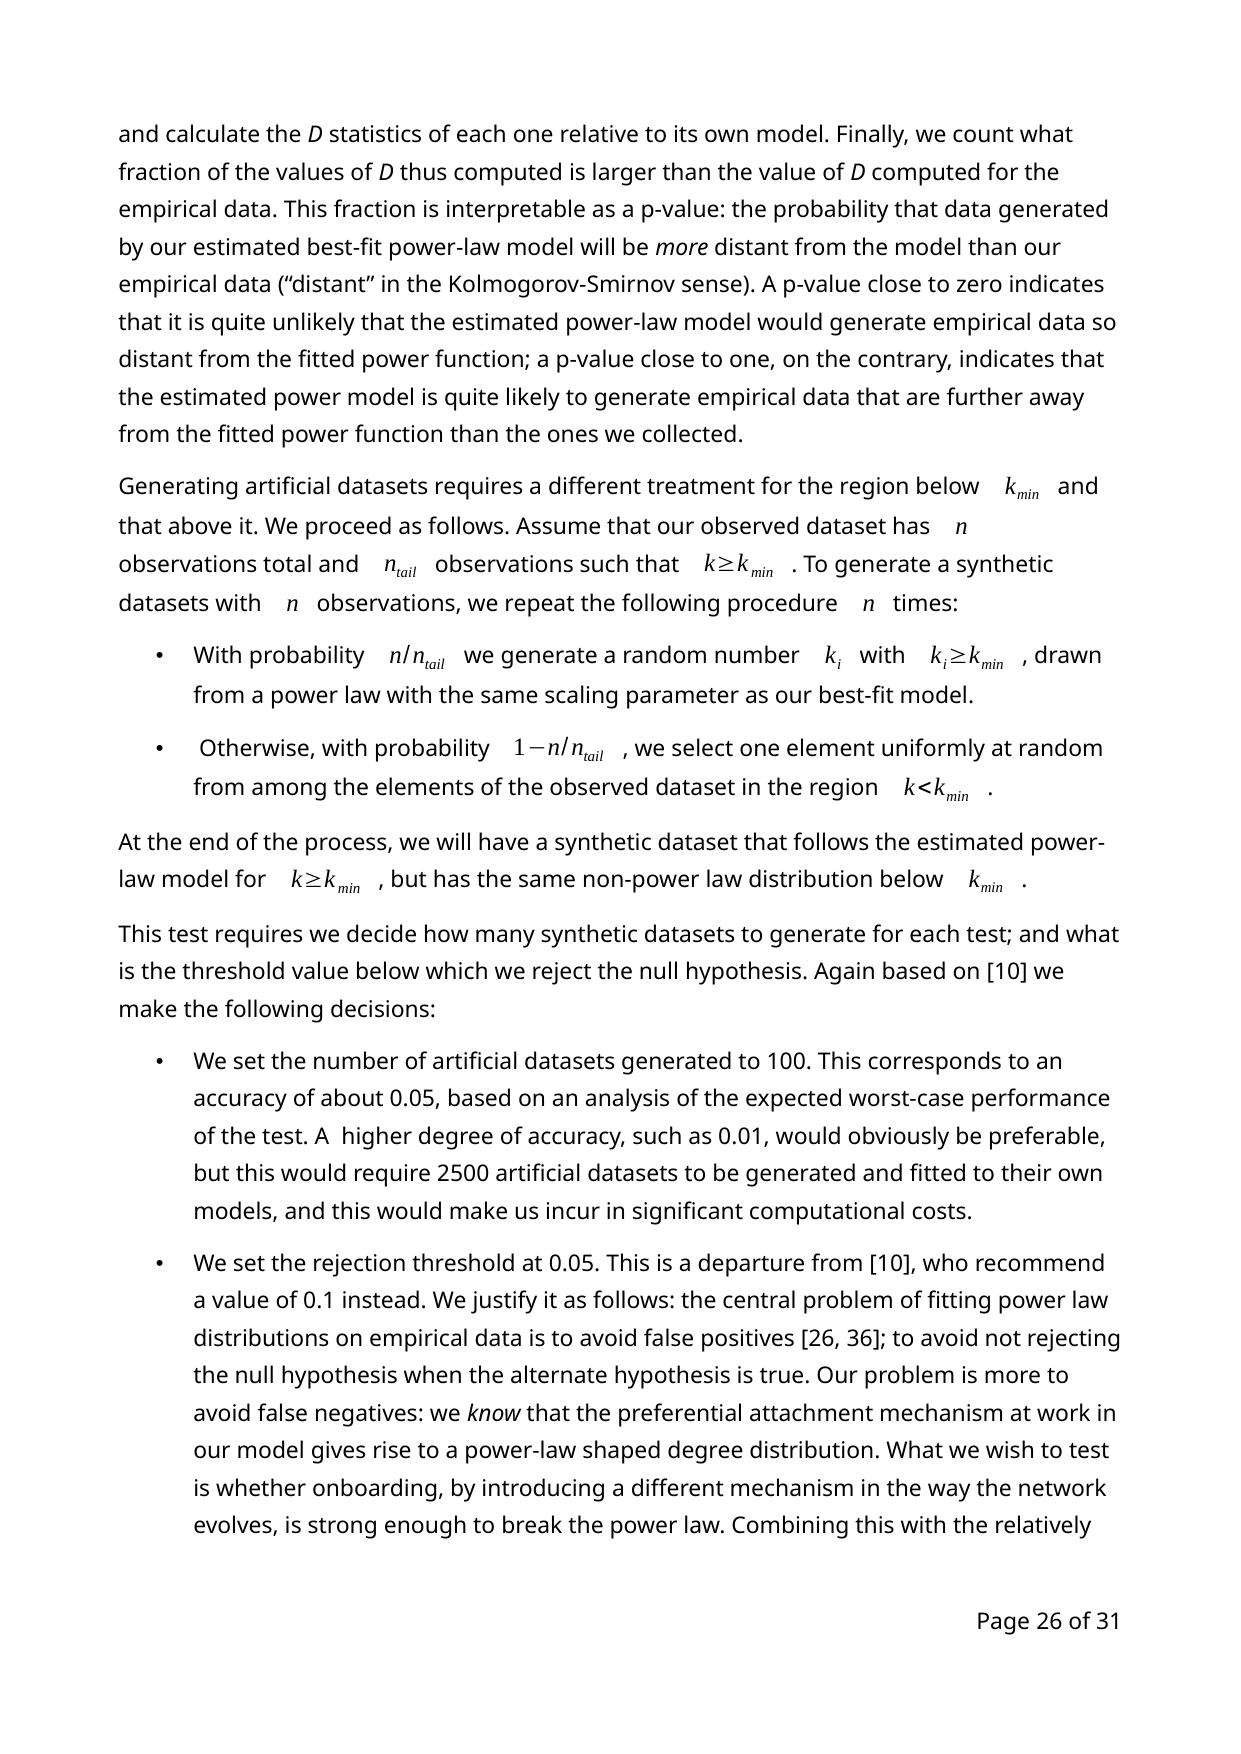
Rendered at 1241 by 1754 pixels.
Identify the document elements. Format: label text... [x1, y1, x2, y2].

list We set the rejection threshold at 0.05. This is a departure from [10], who recommend a value of 0.1 instead. We justify it as follows: the central problem of fitting power law distributions on empirical data is to avoid false positives [26, 36]; to avoid not rejecting the null hypothesis when the alternate hypothesis is true. Our problem is more to avoid false negatives: we know that the preferential attachment mechanism at work in our model gives rise to a power-law shaped degree distribution. What we wish to test is whether onboarding, by introducing a different mechanism in the way the network evolves, is strong enough to break the power law. Combining this with the relatively [156, 1247, 1122, 1541]
text Generating artificial datasets requires a different treatment for the region below and that above it. We proceed as follows. Assume that our observed dataset has observations total and observations such that . To generate a synthetic datasets with observations, we repeat the following procedure times: [118, 470, 1122, 619]
list Otherwise, with probability , we select one element uniformly at random from among the elements of the observed dataset in the region . [156, 731, 1122, 805]
list With probability we generate a random number with , drawn from a power law with the same scaling parameter as our best-fit model. [156, 639, 1122, 711]
text At the end of the process, we will have a synthetic dataset that follows the estimated power-law model for , but has the same non-power law distribution below . [118, 826, 1122, 897]
text and calculate the D statistics of each one relative to its own model. Finally, we count what fraction of the values of D thus computed is larger than the value of D computed for the empirical data. This fraction is interpretable as a p-value: the probability that data generated by our estimated best-fit power-law model will be more distant from the model than our empirical data (“distant” in the Kolmogorov-Smirnov sense). A p-value close to zero indicates that it is quite unlikely that the estimated power-law model would generate empirical data so distant from the fitted power function; a p-value close to one, on the contrary, indicates that the estimated power model is quite likely to generate empirical data that are further away from the fitted power function than the ones we collected. [118, 118, 1122, 449]
list We set the number of artificial datasets generated to 100. This corresponds to an accuracy of about 0.05, based on an analysis of the expected worst-case performance of the test. A higher degree of accuracy, such as 0.01, would obviously be preferable, but this would require 2500 artificial datasets to be generated and fitted to their own models, and this would make us incur in significant computational costs. [156, 1045, 1122, 1226]
text This test requires we decide how many synthetic datasets to generate for each test; and what is the threshold value below which we reject the null hypothesis. Again based on [10] we make the following decisions: [118, 918, 1122, 1024]
